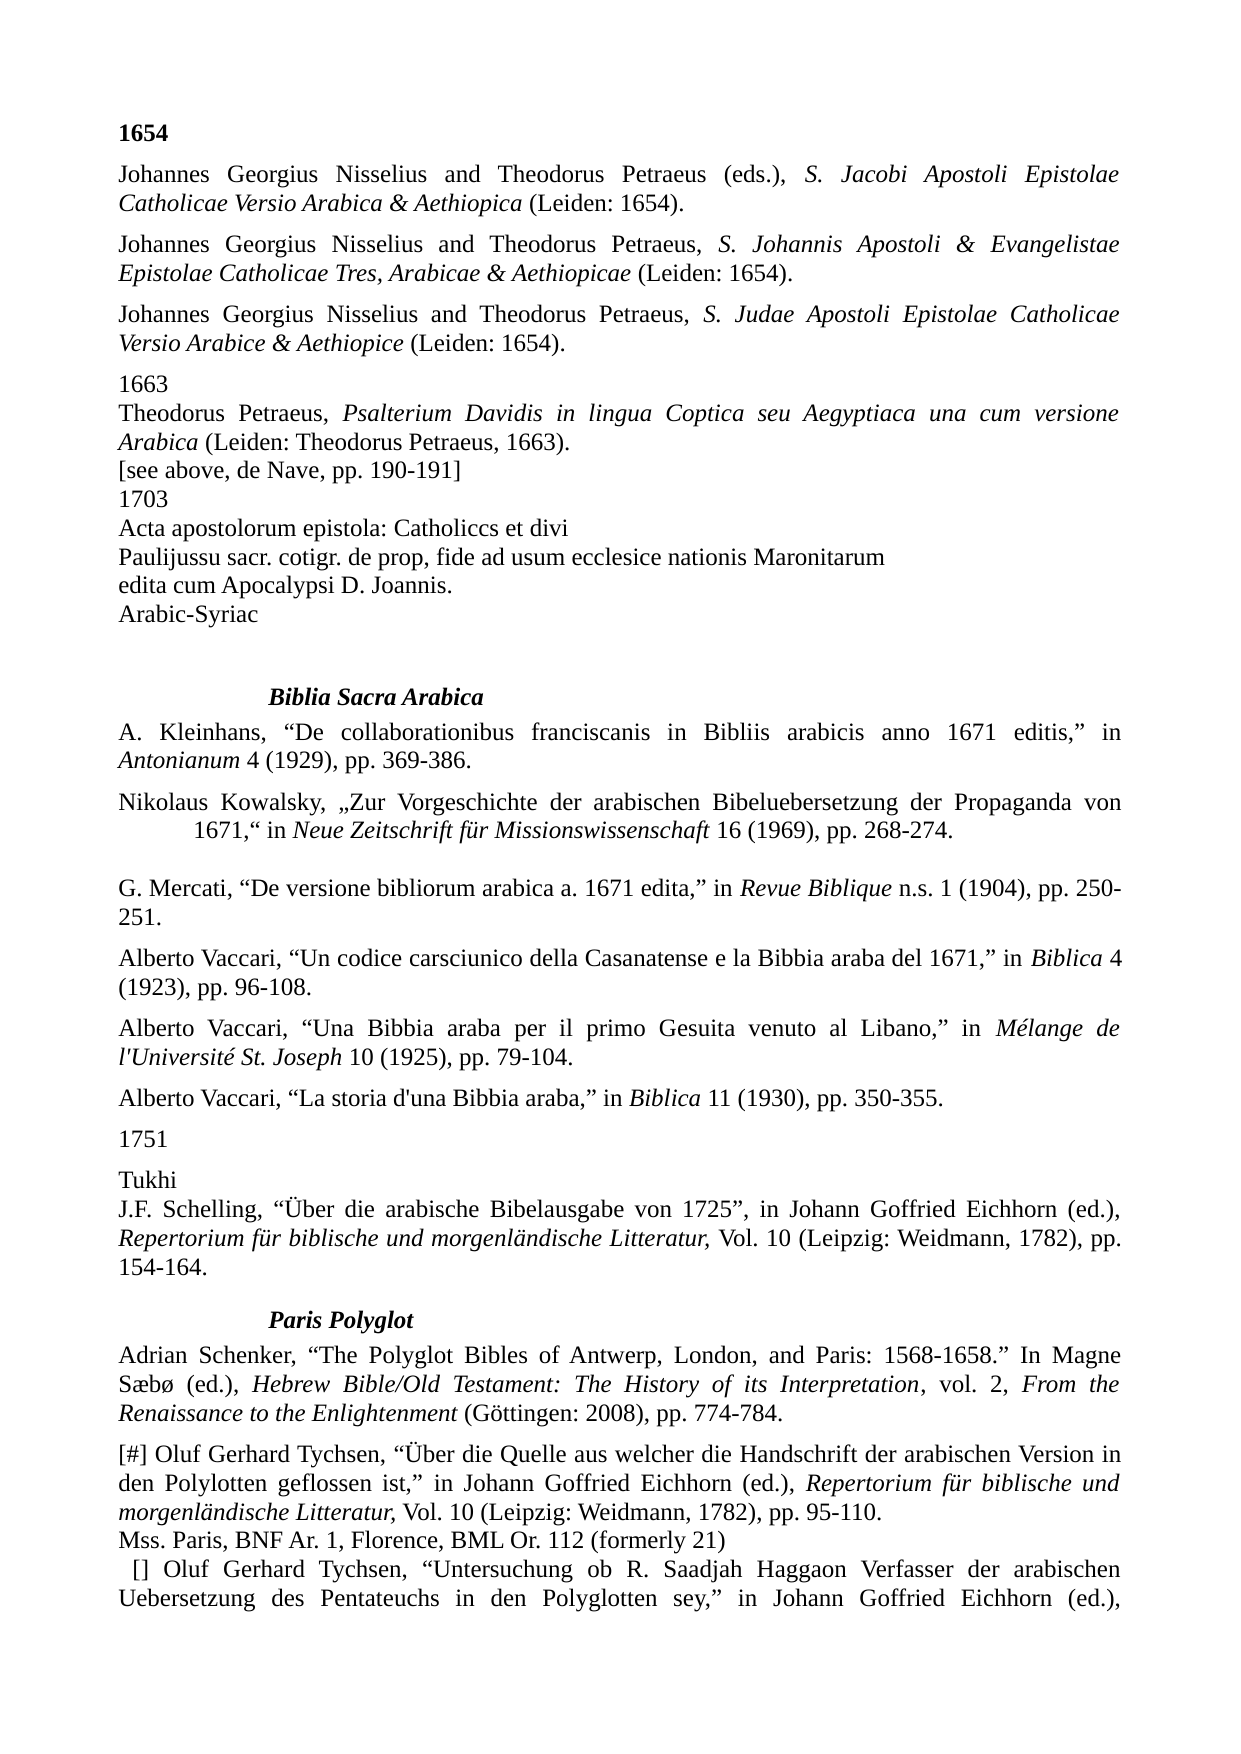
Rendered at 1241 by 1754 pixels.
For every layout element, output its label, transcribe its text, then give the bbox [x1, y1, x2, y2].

text Alberto Vaccari, “La storia d'una Bibbia araba,” in Biblica 11 (1930), pp. 350-355. [118, 1083, 1122, 1112]
text Acta apostolorum epistola: Catholiccs et divi [118, 513, 1122, 542]
text 1654 [118, 118, 1122, 147]
text Mss. Paris, BNF Ar. 1, Florence, BML Or. 112 (formerly 21) [118, 1526, 1122, 1554]
text [see above, de Nave, pp. 190-191] [118, 456, 1122, 484]
text Johannes Georgius Nisselius and Theodorus Petraeus, S. Johannis Apostoli & Evangelistae Epistolae Catholicae Tres, Arabicae & Aethiopicae (Leiden: 1654). [118, 229, 1122, 287]
text Theodorus Petraeus, Psalterium Davidis in lingua Coptica seu Aegyptiaca una cum versione Arabica (Leiden: Theodorus Petraeus, 1663). [118, 398, 1122, 456]
text Adrian Schenker, “The Polyglot Bibles of Antwerp, London, and Paris: 1568-1658.” In Magne Sæbø (ed.), Hebrew Bible/Old Testament: The History of its Interpretation, vol. 2, From the Renaissance to the Enlightenment (Göttingen: 2008), pp. 774-784. [118, 1341, 1122, 1427]
text J.F. Schelling, “Über die arabische Bibelausgabe von 1725”, in Johann Goffried Eichhorn (ed.), Repertorium für biblische und morgenländische Litteratur, Vol. 10 (Leipzig: Weidmann, 1782), pp. 154-164. [118, 1194, 1122, 1281]
text Tukhi [118, 1166, 1122, 1194]
text edita cum Apocalypsi D. Joannis. [118, 571, 1122, 599]
text [] Oluf Gerhard Tychsen, “Untersuchung ob R. Saadjah Haggaon Verfasser der arabischen Uebersetzung des Pentateuchs in den Polyglotten sey,” in Johann Goffried Eichhorn (ed.), [118, 1554, 1122, 1612]
text [#] Oluf Gerhard Tychsen, “Über die Quelle aus welcher die Handschrift der arabischen Version in den Polylotten geflossen ist,” in Johann Goffried Eichhorn (ed.), Repertorium für biblische und morgenländische Litteratur, Vol. 10 (Leipzig: Weidmann, 1782), pp. 95-110. [118, 1439, 1122, 1526]
text 1663 [118, 369, 1122, 398]
subtitle Biblia Sacra Arabica [268, 682, 1122, 711]
text Nikolaus Kowalsky, „Zur Vorgeschichte der arabischen Bibeluebersetzung der Propaganda von 1671,“ in Neue Zeitschrift für Missionswissenschaft 16 (1969), pp. 268-274. [118, 787, 1122, 844]
text G. Mercati, “De versione bibliorum arabica a. 1671 edita,” in Revue Biblique n.s. 1 (1904), pp. 250-251. [118, 873, 1122, 931]
subtitle Paris Polyglot [268, 1306, 1122, 1334]
text Johannes Georgius Nisselius and Theodorus Petraeus, S. Judae Apostoli Epistolae Catholicae Versio Arabice & Aethiopice (Leiden: 1654). [118, 299, 1122, 357]
text Johannes Georgius Nisselius and Theodorus Petraeus (eds.), S. Jacobi Apostoli Epistolae Catholicae Versio Arabica & Aethiopica (Leiden: 1654). [118, 159, 1122, 217]
text Paulijussu sacr. cotigr. de prop, fide ad usum ecclesice nationis Maronitarum [118, 542, 1122, 571]
text 1703 [118, 484, 1122, 513]
text Arabic-Syriac [118, 599, 1122, 628]
text Alberto Vaccari, “Una Bibbia araba per il primo Gesuita venuto al Libano,” in Mélange de l'Université St. Joseph 10 (1925), pp. 79-104. [118, 1013, 1122, 1071]
text 1751 [118, 1124, 1122, 1153]
text Alberto Vaccari, “Un codice carsciunico della Casanatense e la Bibbia araba del 1671,” in Biblica 4 (1923), pp. 96-108. [118, 943, 1122, 1001]
text A. Kleinhans, “De collaborationibus franciscanis in Bibliis arabicis anno 1671 editis,” in Antonianum 4 (1929), pp. 369-386. [118, 717, 1122, 774]
